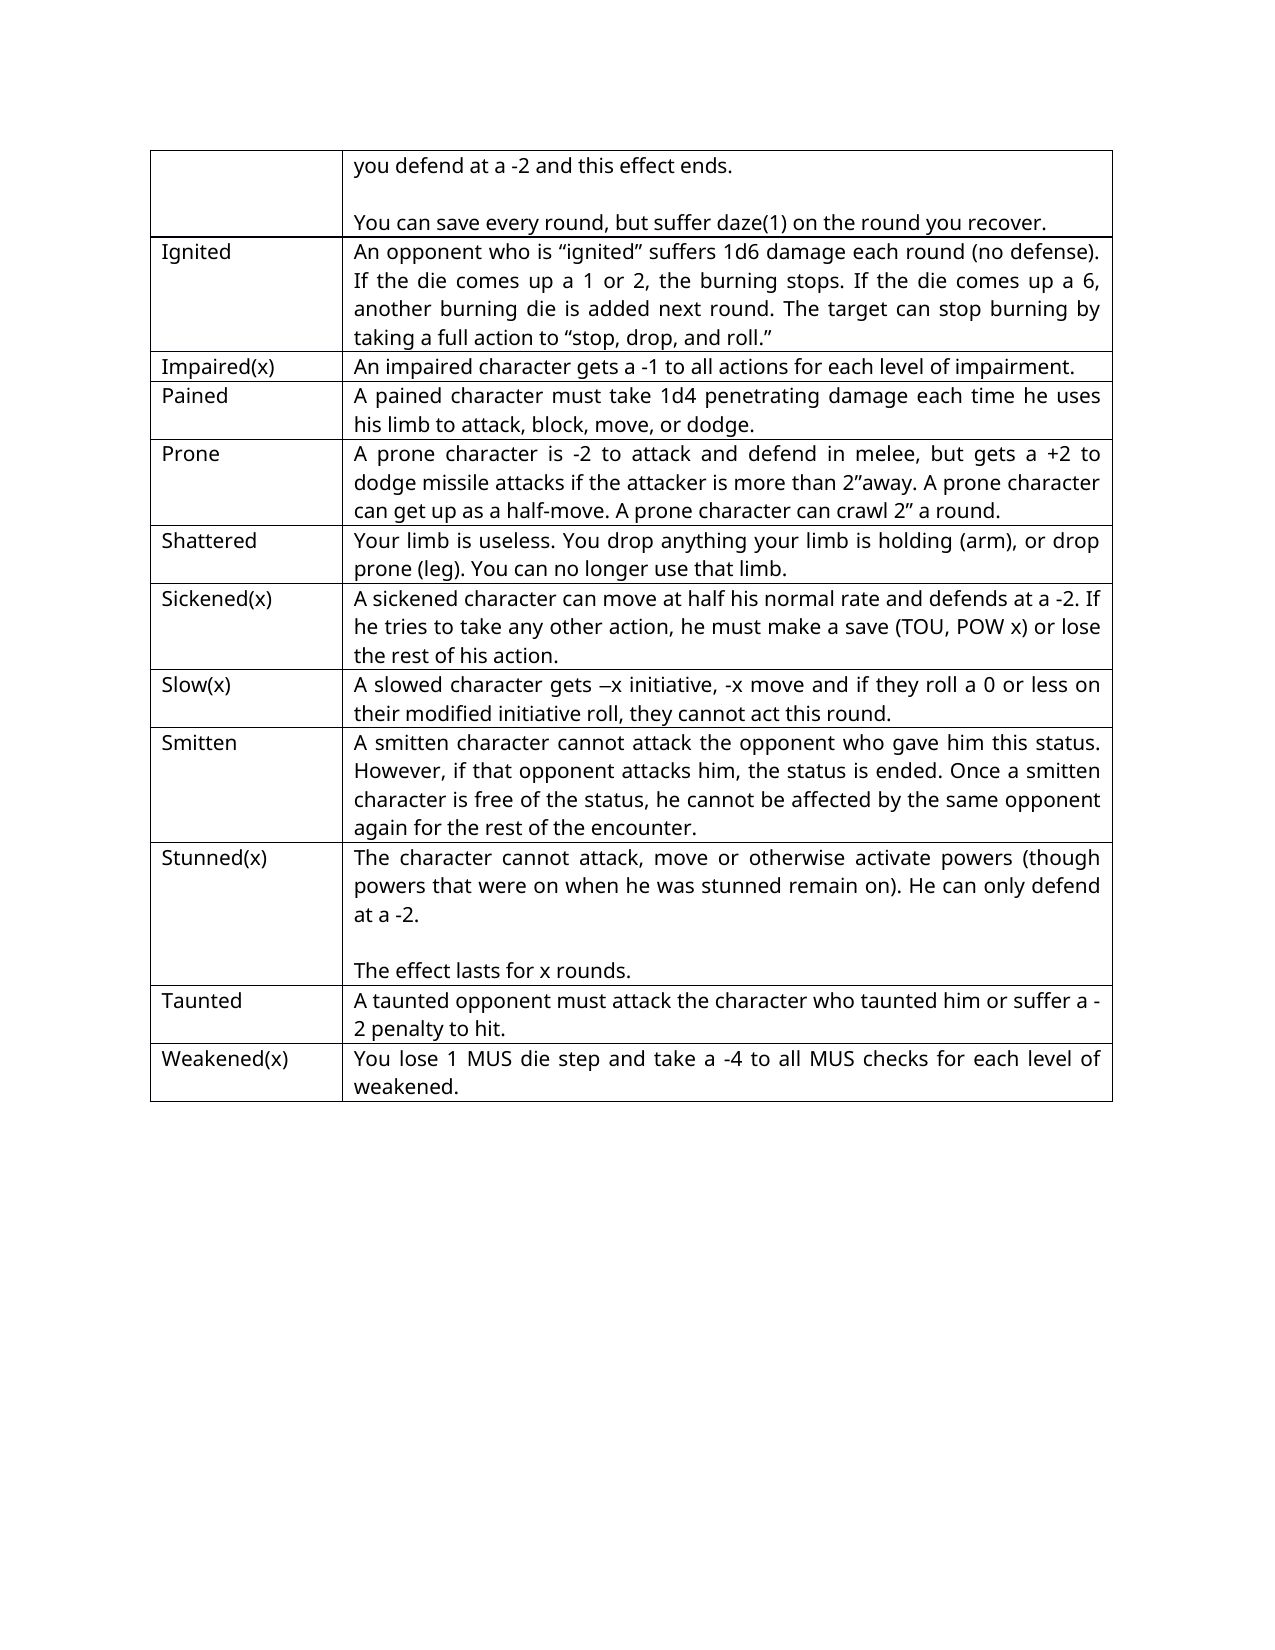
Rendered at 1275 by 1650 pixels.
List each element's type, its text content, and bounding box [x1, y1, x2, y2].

table_cell A sickened character can move at half his normal rate and defends at a -2. If he tries to take any other action, he must make a save (TOU, POW x) or lose the rest of his action. [343, 584, 1112, 669]
table_cell A taunted opponent must attack the character who taunted him or suffer a -2 penalty to hit. [343, 986, 1112, 1043]
table_cell Prone [151, 440, 342, 525]
table_cell The character cannot attack, move or otherwise activate powers (though powers that were on when he was stunned remain on). He can only defend at a -2. The effect lasts for x rounds. [343, 843, 1112, 985]
table_cell Ignited [151, 238, 342, 351]
table_cell Smitten [151, 728, 342, 842]
table_cell you defend at a -2 and this effect ends. You can save every round, but suffer daze(1) on the round you recover. [343, 151, 1112, 236]
table_cell A slowed character gets –x initiative, -x move and if they roll a 0 or less on their modified initiative roll, they cannot act this round. [343, 670, 1112, 727]
table_cell Sickened(x) [151, 584, 342, 669]
table_cell A prone character is -2 to attack and defend in melee, but gets a +2 to dodge missile attacks if the attacker is more than 2”away. A prone character can get up as a half-move. A prone character can crawl 2” a round. [343, 440, 1112, 525]
table_cell Slow(x) [151, 670, 342, 727]
table_cell A smitten character cannot attack the opponent who gave him this status. However, if that opponent attacks him, the status is ended. Once a smitten character is free of the status, he cannot be affected by the same opponent again for the rest of the encounter. [343, 728, 1112, 842]
table_cell Impaired(x) [151, 352, 342, 381]
table_cell An impaired character gets a -1 to all actions for each level of impairment. [343, 352, 1112, 381]
table_cell A pained character must take 1d4 penetrating damage each time he uses his limb to attack, block, move, or dodge. [343, 382, 1112, 438]
table_cell Weakened(x) [151, 1044, 342, 1101]
table_cell Your limb is useless. You drop anything your limb is holding (arm), or drop prone (leg). You can no longer use that limb. [343, 526, 1112, 583]
table_cell Pained [151, 382, 342, 438]
table_cell An opponent who is “ignited” suffers 1d6 damage each round (no defense). If the die comes up a 1 or 2, the burning stops. If the die comes up a 6, another burning die is added next round. The target can stop burning by taking a full action to “stop, drop, and roll.” [343, 238, 1112, 351]
table_cell Shattered [151, 526, 342, 583]
table_cell Stunned(x) [151, 843, 342, 985]
table_cell [151, 151, 342, 236]
table_cell You lose 1 MUS die step and take a -4 to all MUS checks for each level of weakened. [343, 1044, 1112, 1101]
table_cell Taunted [151, 986, 342, 1043]
